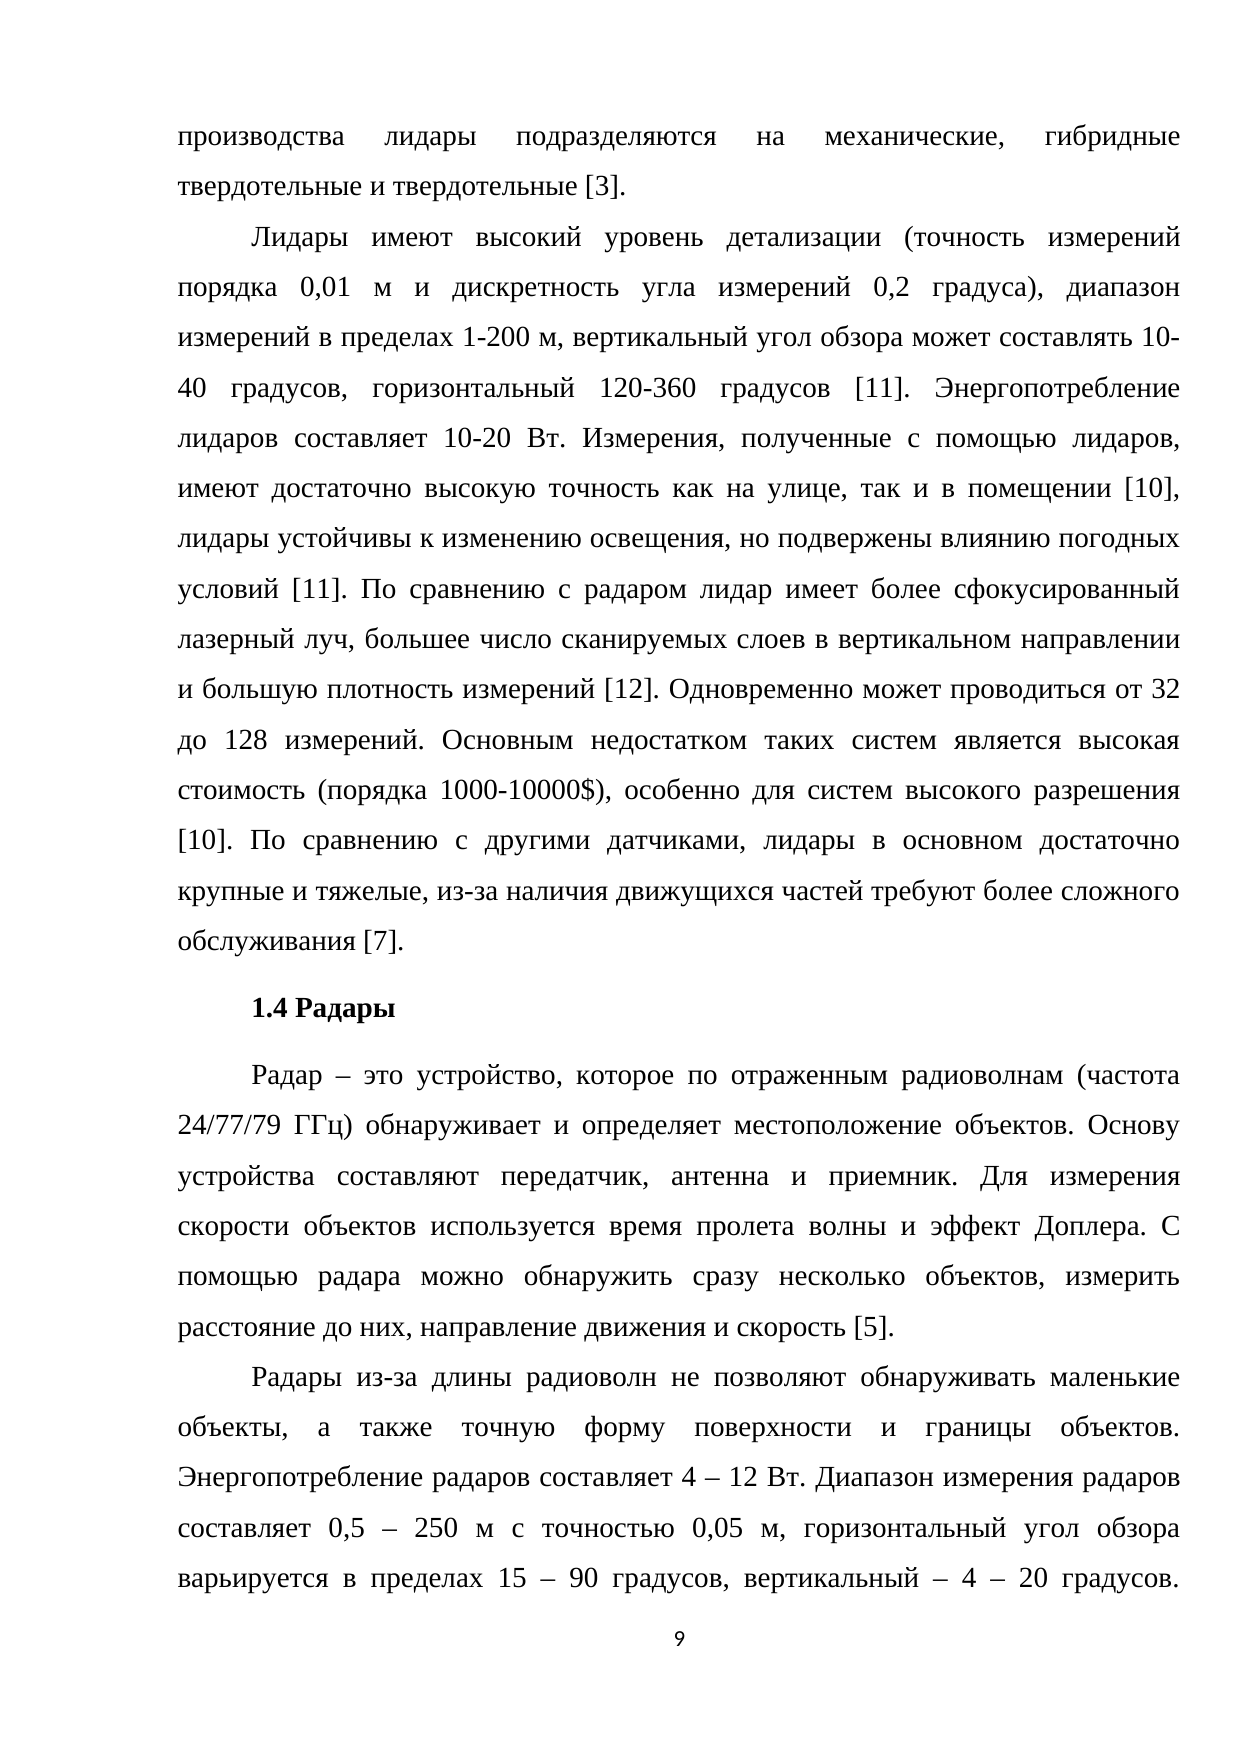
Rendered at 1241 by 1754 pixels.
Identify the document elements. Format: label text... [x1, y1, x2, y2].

text Лидары имеют высокий уровень детализации (точность измерений порядка 0,01 м и дискретность угла измерений 0,2 градуса), диапазон измерений в пределах 1-200 м, вертикальный угол обзора может составлять 10-40 градусов, горизонтальный 120-360 градусов [11]. Энергопотребление лидаров составляет 10-20 Вт. Измерения, полученные с помощью лидаров, имеют достаточно высокую точность как на улице, так и в помещении [10], лидары устойчивы к изменению освещения, но подвержены влиянию погодных условий [11]. По сравнению с радаром лидар имеет более сфокусированный лазерный луч, большее число сканируемых слоев в вертикальном направлении и большую плотность измерений [12]. Одновременно может проводиться от 32 до 128 измерений. Основным недостатком таких систем является высокая стоимость (порядка 1000-10000$), особенно для систем высокого разрешения [10]. По сравнению с другими датчиками, лидары в основном достаточно крупные и тяжелые, из-за наличия движущихся частей требуют более сложного обслуживания [7]. [177, 219, 1181, 957]
text Радар – это устройство, которое по отраженным радиоволнам (частота 24/77/79 ГГц) обнаруживает и определяет местоположение объектов. Основу устройства составляют передатчик, антенна и приемник. Для измерения скорости объектов используется время пролета волны и эффект Доплера. С помощью радара можно обнаружить сразу несколько объектов, измерить расстояние до них, направление движения и скорость [5]. [177, 1057, 1181, 1342]
text производства лидары подразделяются на механические, гибридные твердотельные и твердотельные [3]. [177, 118, 1181, 202]
text 1.4 Радары [177, 990, 1181, 1024]
text Радары из-за длины радиоволн не позволяют обнаруживать маленькие объекты, а также точную форму поверхности и границы объектов. Энергопотребление радаров составляет 4 – 12 Вт. Диапазон измерения радаров составляет 0,5 – 250 м с точностью 0,05 м, горизонтальный угол обзора варьируется в пределах 15 – 90 градусов, вертикальный – 4 – 20 градусов. [177, 1359, 1181, 1594]
